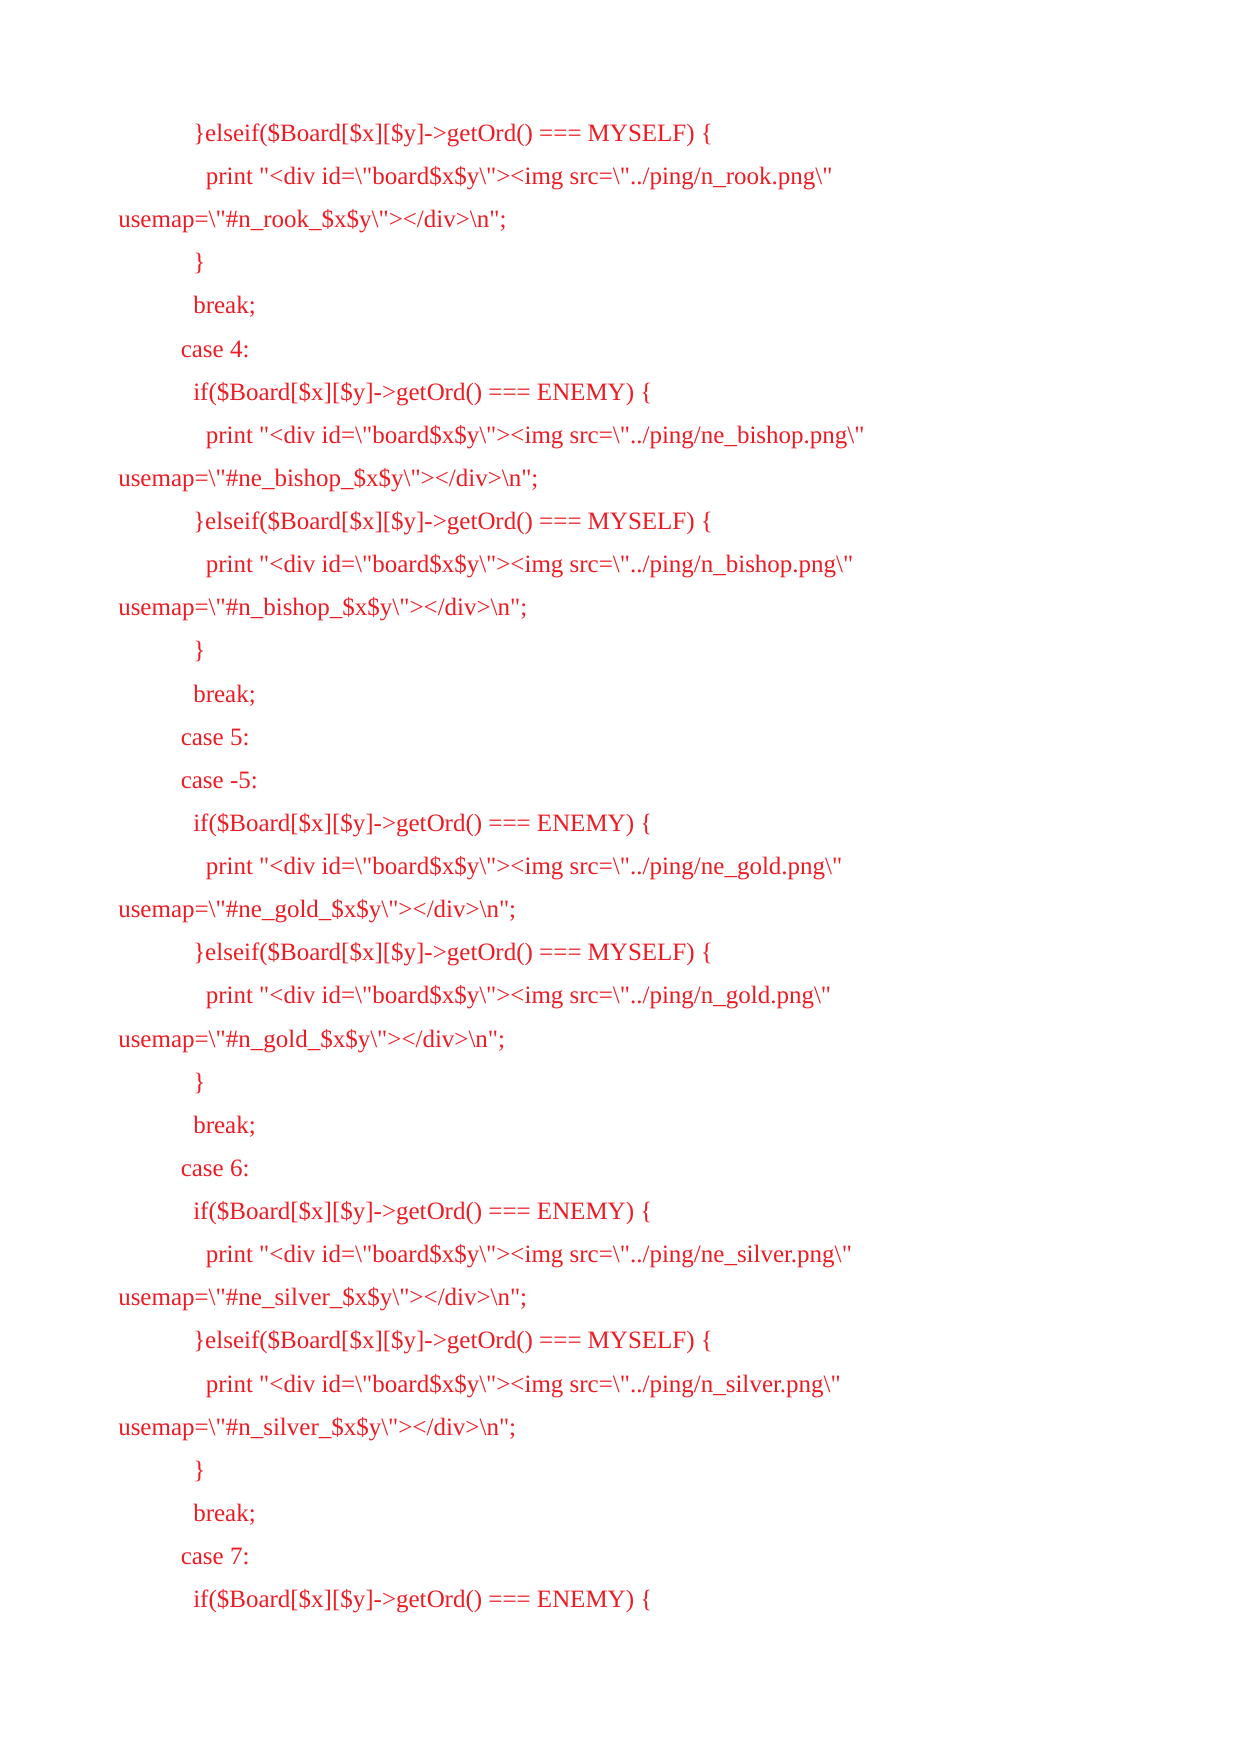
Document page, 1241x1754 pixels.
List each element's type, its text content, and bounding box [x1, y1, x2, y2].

text print "<div id=\"board$x$y\"><img src=\"../ping/ne_bishop.png\" usemap=\"#ne_bishop_$x$y\"></div>\n"; [118, 420, 1122, 492]
text print "<div id=\"board$x$y\"><img src=\"../ping/ne_gold.png\" usemap=\"#ne_gold_$x$y\"></div>\n"; [118, 851, 1122, 923]
text print "<div id=\"board$x$y\"><img src=\"../ping/n_silver.png\" usemap=\"#n_silver_$x$y\"></div>\n"; [118, 1369, 1122, 1441]
text } [118, 636, 1122, 664]
text if($Board[$x][$y]->getOrd() === ENEMY) { [118, 808, 1122, 837]
text } [118, 1455, 1122, 1484]
text break; [118, 1110, 1122, 1139]
text print "<div id=\"board$x$y\"><img src=\"../ping/n_bishop.png\" usemap=\"#n_bishop_$x$y\"></div>\n"; [118, 549, 1122, 621]
text if($Board[$x][$y]->getOrd() === ENEMY) { [118, 1196, 1122, 1225]
text break; [118, 1498, 1122, 1527]
text case 4: [118, 334, 1122, 362]
text break; [118, 291, 1122, 319]
text print "<div id=\"board$x$y\"><img src=\"../ping/n_rook.png\" usemap=\"#n_rook_$x$y\"></div>\n"; [118, 161, 1122, 233]
text print "<div id=\"board$x$y\"><img src=\"../ping/n_gold.png\" usemap=\"#n_gold_$x$y\"></div>\n"; [118, 981, 1122, 1052]
text }elseif($Board[$x][$y]->getOrd() === MYSELF) { [118, 506, 1122, 535]
text } [118, 1067, 1122, 1096]
text case 7: [118, 1541, 1122, 1570]
text }elseif($Board[$x][$y]->getOrd() === MYSELF) { [118, 1326, 1122, 1354]
text case 5: [118, 722, 1122, 751]
text if($Board[$x][$y]->getOrd() === ENEMY) { [118, 377, 1122, 406]
text case 6: [118, 1153, 1122, 1182]
text break; [118, 679, 1122, 707]
text } [118, 247, 1122, 276]
text }elseif($Board[$x][$y]->getOrd() === MYSELF) { [118, 118, 1122, 147]
text }elseif($Board[$x][$y]->getOrd() === MYSELF) { [118, 937, 1122, 966]
text case -5: [118, 765, 1122, 794]
text if($Board[$x][$y]->getOrd() === ENEMY) { [118, 1584, 1122, 1613]
text print "<div id=\"board$x$y\"><img src=\"../ping/ne_silver.png\" usemap=\"#ne_silver_$x$y\"></div>\n"; [118, 1239, 1122, 1311]
